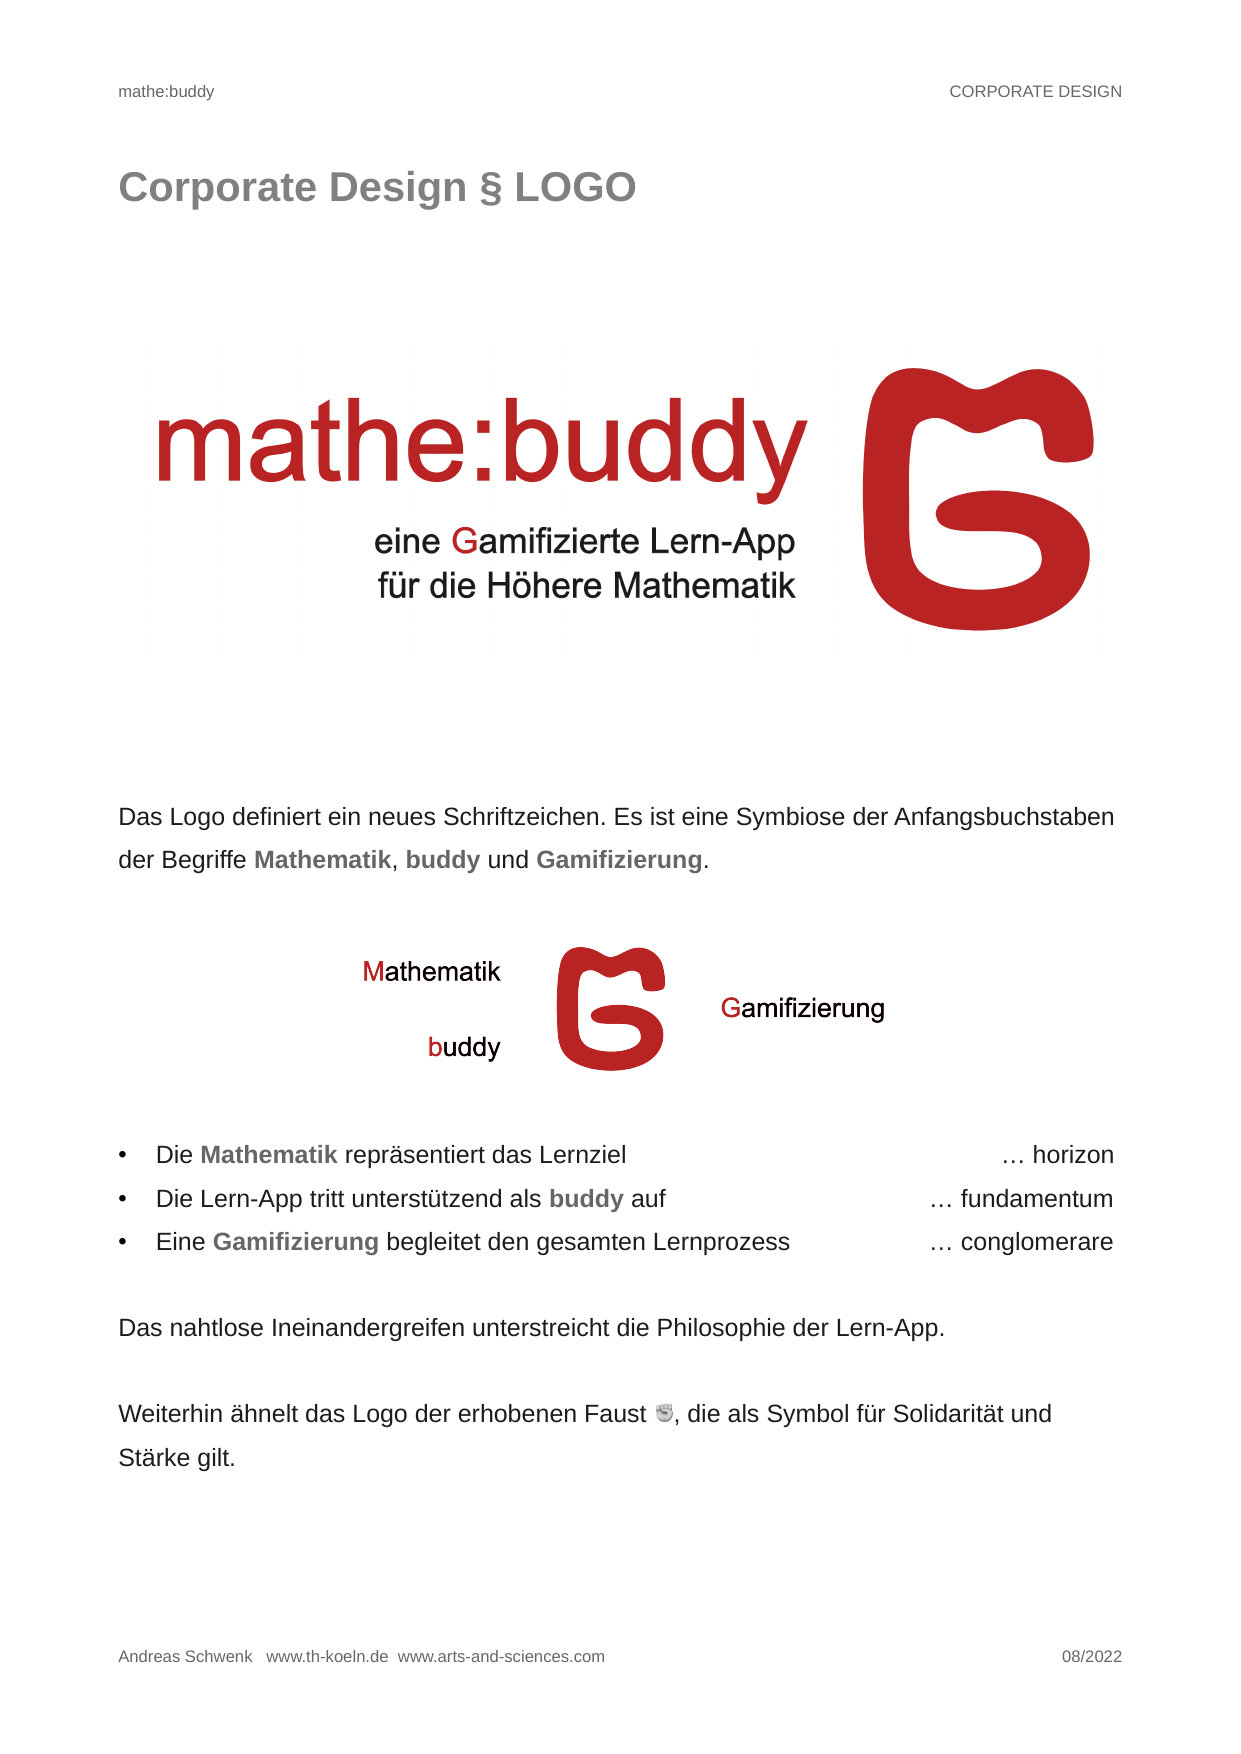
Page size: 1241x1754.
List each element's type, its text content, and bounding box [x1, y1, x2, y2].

picture [118, 337, 1123, 659]
text Weiterhin ähnelt das Logo der erhobenen Faust , die als Symbol für Solidarität und Stärke gilt. [118, 1399, 1122, 1471]
text Das Logo definiert ein neues Schriftzeichen. Es ist eine Symbiose der Anfangsbuchstaben der Begriffe Mathematik, buddy und Gamifizierung. [118, 802, 1122, 874]
list Die Mathematik repräsentiert das Lernziel … horizon [118, 1140, 1122, 1169]
picture [292, 931, 948, 1083]
text Das nahtlose Ineinandergreifen unterstreicht die Philosophie der Lern-App. [118, 1313, 1122, 1342]
list Eine Gamifizierung begleitet den gesamten Lernprozess … conglomerare [118, 1227, 1122, 1256]
subtitle Corporate Design § LOGO [118, 162, 1122, 210]
list Die Lern-App tritt unterstützend als buddy auf … fundamentum [118, 1184, 1122, 1212]
